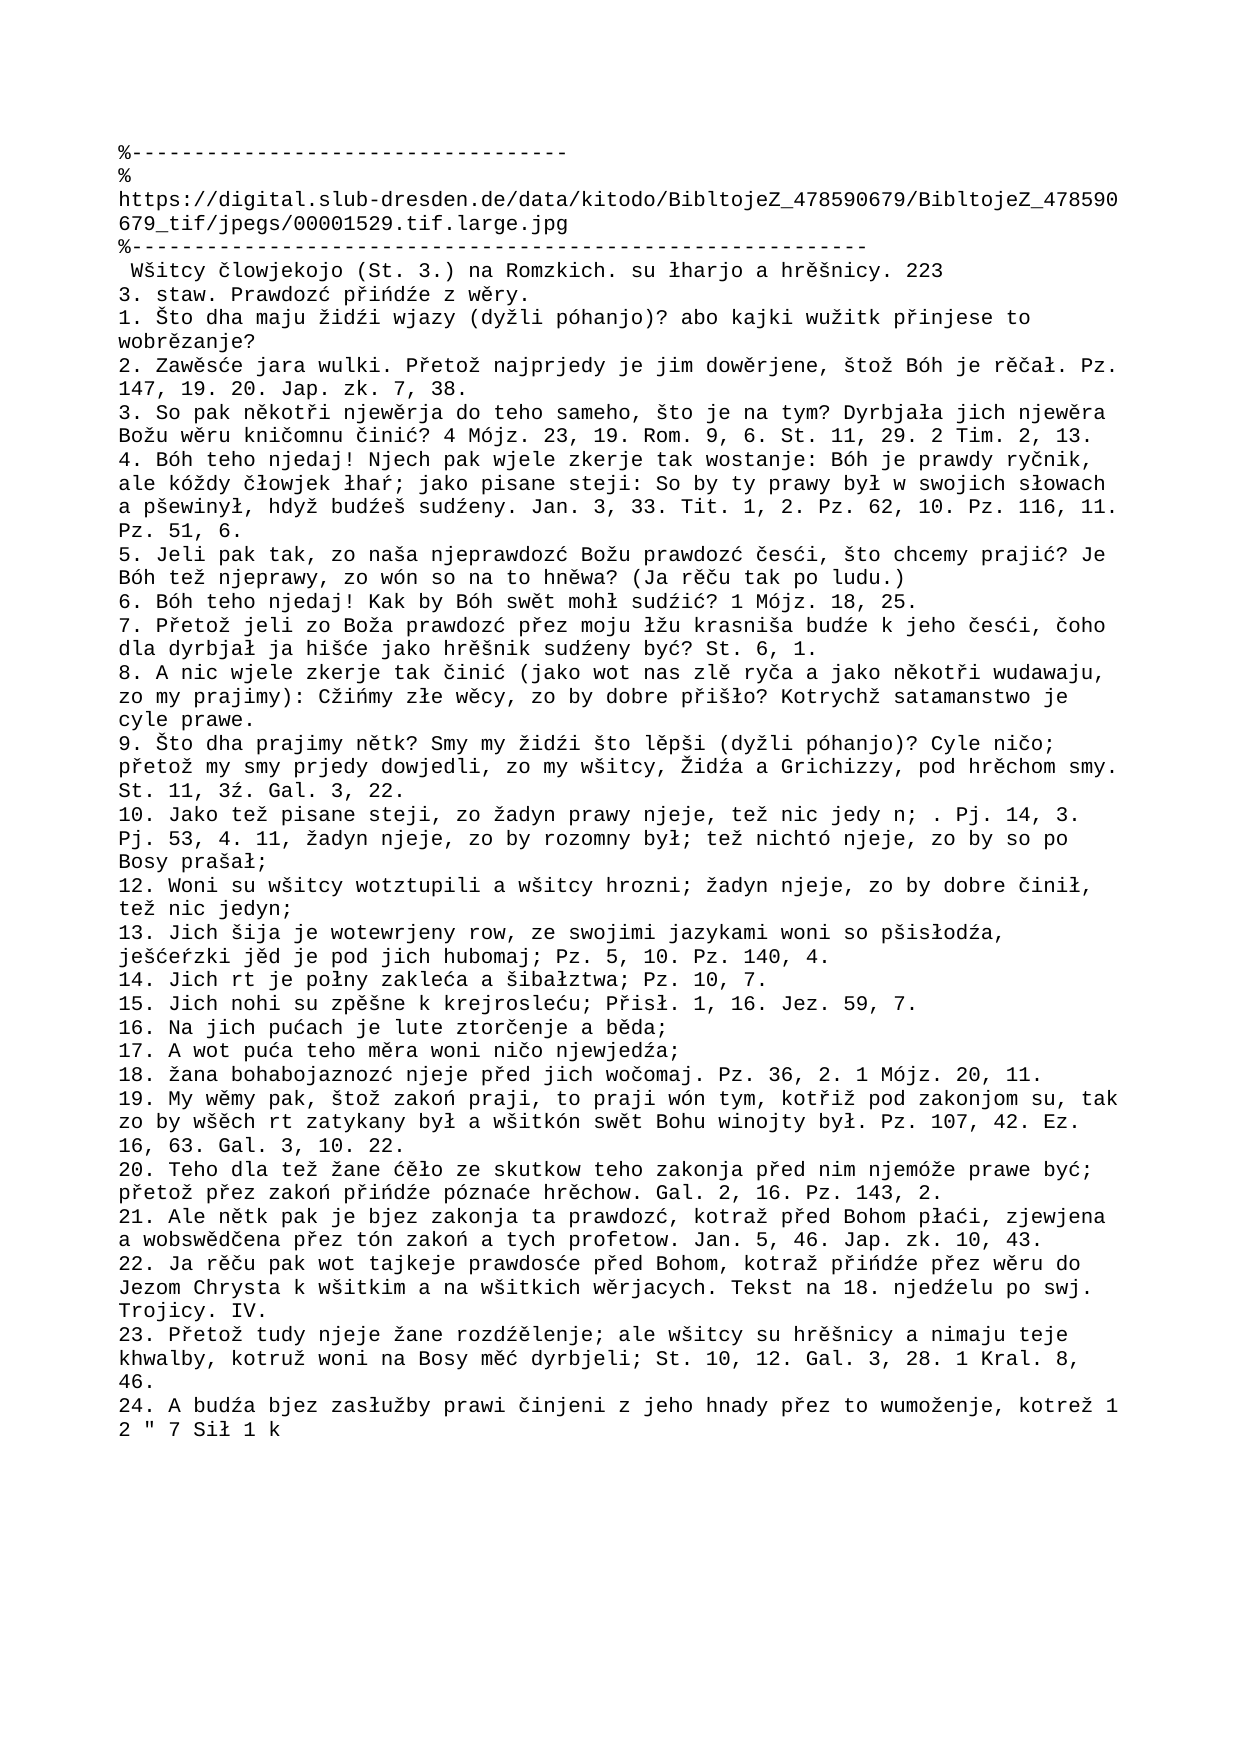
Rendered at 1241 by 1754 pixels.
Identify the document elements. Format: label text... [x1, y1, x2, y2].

text Wšitcy člowjekojo (St. 3.) na Romzkich. su łharjo a hrěšnicy. 223 [118, 260, 1122, 284]
text 1. Što dha maju židźi wjazy (dyžli póhanjo)? abo kajki wužitk přinjese to wobrězanje? [118, 307, 1122, 354]
text 21. Ale nětk pak je bjez zakonja ta prawdozć, kotraž před Bohom płaći, zjewjena a wobswědčena přez tón zakoń a tych profetow. Jan. 5, 46. Jap. zk. 10, 43. [118, 1206, 1122, 1253]
text 16. Na jich pućach je lute ztorčenje a běda; [118, 1017, 1122, 1040]
text 2. Zawěsće jara wulki. Přetož najprjedy je jim dowěrjene, štož Bóh je rěčał. Pz. 147, 19. 20. Jap. zk. 7, 38. [118, 354, 1122, 402]
text 22. Ja rěču pak wot tajkeje prawdosće před Bohom, kotraž přińdźe přez wěru do Jezom Chrysta k wšitkim a na wšitkich wěrjacych. Tekst na 18. njedźelu po swj. Trojicy. IV. [118, 1253, 1122, 1324]
text 13. Jich šija je wotewrjeny row, ze swojimi jazykami woni so pšisłodźa, ješćeŕzki jěd je pod jich hubomaj; Pz. 5, 10. Pz. 140, 4. [118, 922, 1122, 969]
text 18. žana bohabojaznozć njeje před jich wočomaj. Pz. 36, 2. 1 Mójz. 20, 11. [118, 1064, 1122, 1088]
text %----------------------------------- [118, 142, 1122, 165]
text % https://digital.slub-dresden.de/data/kitodo/BibltojeZ_478590679/BibltojeZ_478590679_tif/jpegs/00001529.tif.large.jpg [118, 165, 1122, 236]
text 24. A budźa bjez zasłužby prawi činjeni z jeho hnady přez to wumoženje, kotrež 1 2 " 7 Sił 1 k [118, 1395, 1122, 1442]
text 6. Bóh teho njedaj! Kak by Bóh swět mohł sudźić? 1 Mójz. 18, 25. [118, 591, 1122, 615]
text 23. Přetož tudy njeje žane rozdźělenje; ale wšitcy su hrěšnicy a nimaju teje khwalby, kotruž woni na Bosy měć dyrbjeli; St. 10, 12. Gal. 3, 28. 1 Kral. 8, 46. [118, 1324, 1122, 1395]
text 8. A nic wjele zkerje tak činić (jako wot nas zlě ryča a jako někotři wudawaju, zo my prajimy): Cžińmy złe wěcy, zo by dobre přišło? Kotrychž satamanstwo je cyle prawe. [118, 662, 1122, 733]
text 20. Teho dla tež žane ćěło ze skutkow teho zakonja před nim njemóže prawe być; přetož přez zakoń přińdźe póznaće hrěchow. Gal. 2, 16. Pz. 143, 2. [118, 1158, 1122, 1206]
text 12. Woni su wšitcy wotztupili a wšitcy hrozni; žadyn njeje, zo by dobre činił, tež nic jedyn; [118, 875, 1122, 922]
text 10. Jako tež pisane steji, zo žadyn prawy njeje, tež nic jedy n; . Pj. 14, 3. Pj. 53, 4. 11, žadyn njeje, zo by rozomny był; tež nichtó njeje, zo by so po Bosy prašał; [118, 804, 1122, 875]
text 17. A wot puća teho měra woni ničo njewjedźa; [118, 1040, 1122, 1064]
text 14. Jich rt je połny zakleća a šibałztwa; Pz. 10, 7. [118, 969, 1122, 993]
text 3. staw. Prawdozć přińdźe z wěry. [118, 284, 1122, 307]
text 5. Jeli pak tak, zo naša njeprawdozć Božu prawdozć česći, što chcemy prajić? Je Bóh tež njeprawy, zo wón so na to hněwa? (Ja rěču tak po ludu.) [118, 544, 1122, 591]
text 7. Přetož jeli zo Boža prawdozć přez moju łžu krasniša budźe k jeho česći, čoho dla dyrbjał ja hišće jako hrěšnik sudźeny być? St. 6, 1. [118, 615, 1122, 662]
text 15. Jich nohi su zpěšne k krejrosleću; Přisł. 1, 16. Jez. 59, 7. [118, 993, 1122, 1017]
text 19. My wěmy pak, štož zakoń praji, to praji wón tym, kotřiž pod zakonjom su, tak zo by wšěch rt zatykany był a wšitkón swět Bohu winojty był. Pz. 107, 42. Ez. 16, 63. Gal. 3, 10. 22. [118, 1088, 1122, 1158]
text %----------------------------------------------------------- [118, 236, 1122, 260]
text 4. Bóh teho njedaj! Njech pak wjele zkerje tak wostanje: Bóh je prawdy ryčnik, ale kóždy čłowjek łhaŕ; jako pisane steji: So by ty prawy był w swojich słowach a pšewinył, hdyž budźeš sudźeny. Jan. 3, 33. Tit. 1, 2. Pz. 62, 10. Pz. 116, 11. Pz. 51, 6. [118, 449, 1122, 544]
text 9. Što dha prajimy nětk? Smy my židźi što lěpši (dyžli póhanjo)? Cyle ničo; přetož my smy prjedy dowjedli, zo my wšitcy, Židźa a Grichizzy, pod hrěchom smy. St. 11, 3ź. Gal. 3, 22. [118, 733, 1122, 804]
text 3. So pak někotři njewěrja do teho sameho, što je na tym? Dyrbjała jich njewěra Božu wěru kničomnu činić? 4 Mójz. 23, 19. Rom. 9, 6. St. 11, 29. 2 Tim. 2, 13. [118, 402, 1122, 449]
